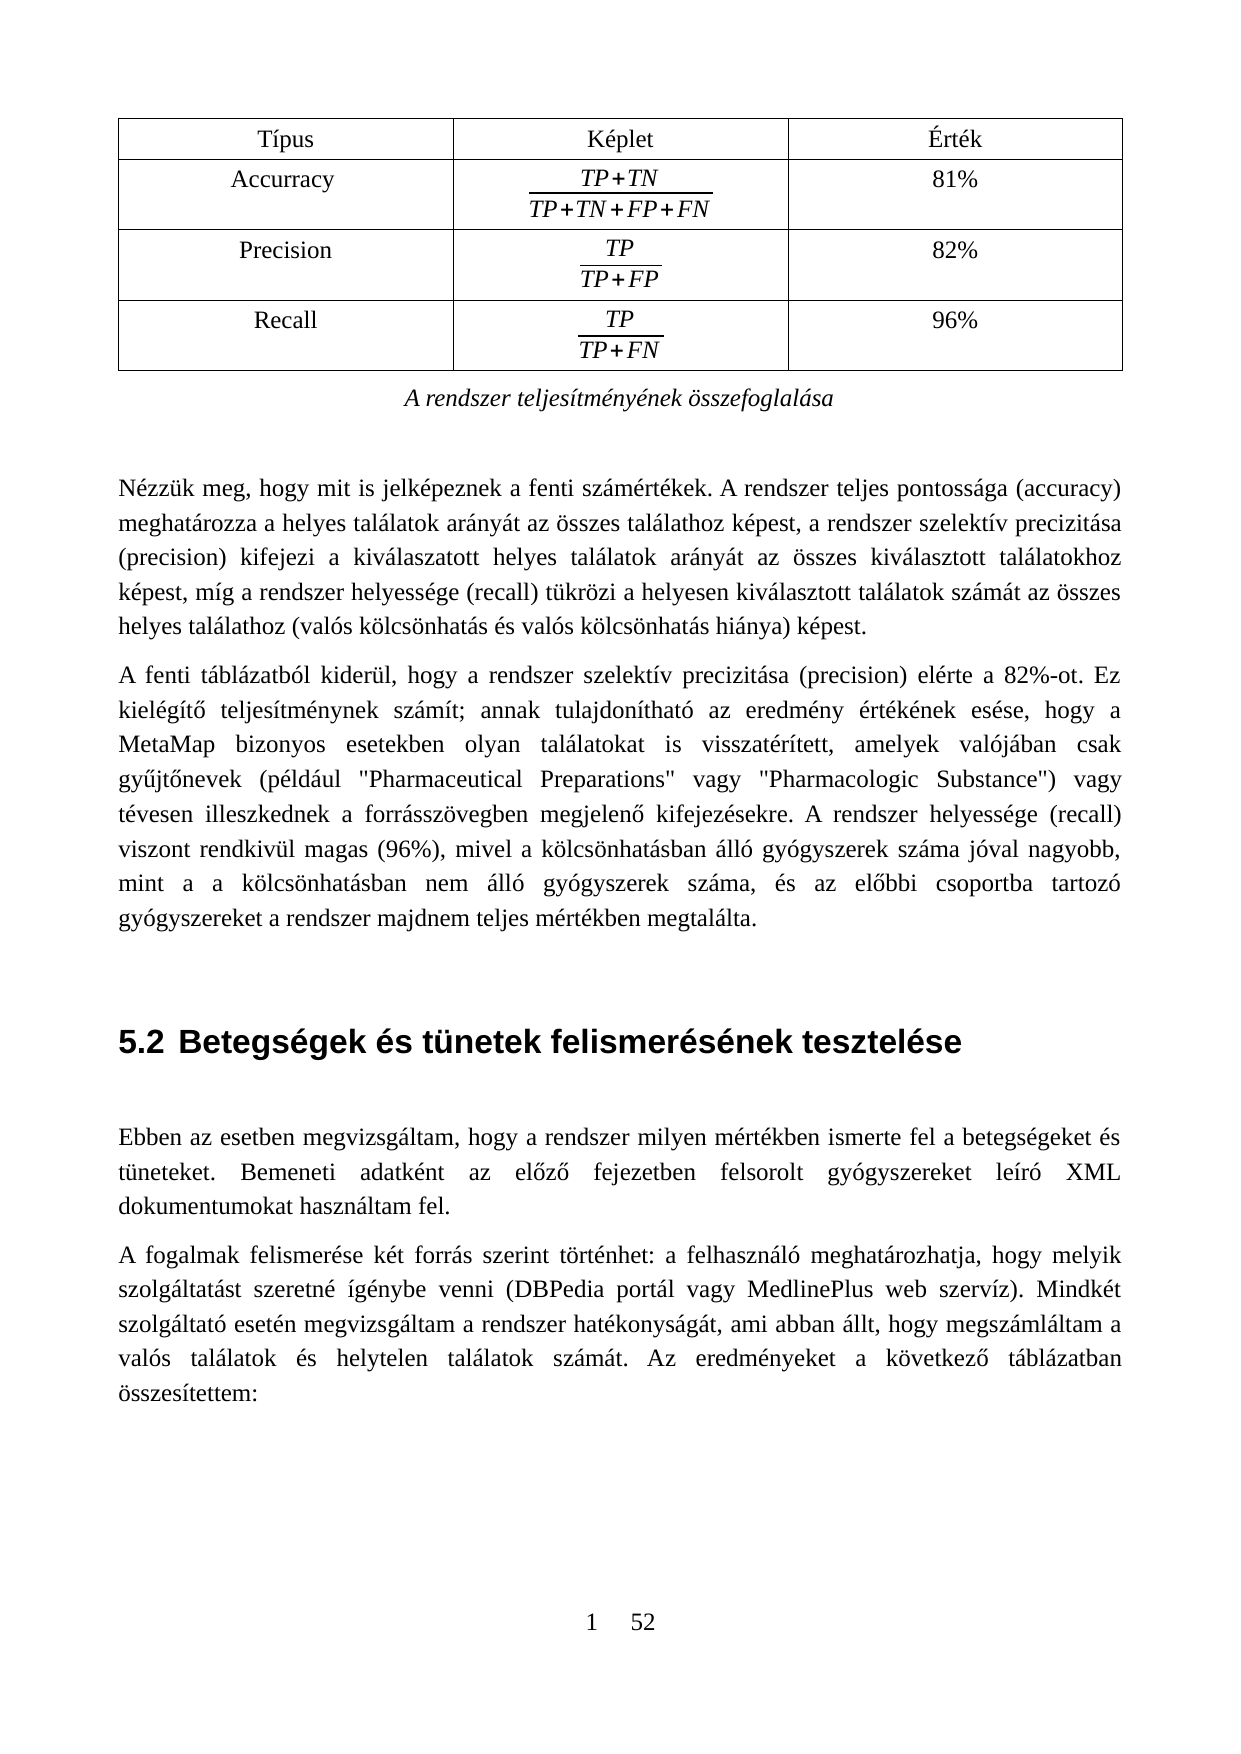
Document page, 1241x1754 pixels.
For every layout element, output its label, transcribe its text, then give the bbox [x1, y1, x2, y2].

table_header Érték [789, 119, 1122, 158]
table_cell 96% [789, 301, 1122, 370]
subtitle Ebben az esetben megvizsgáltam, hogy a rendszer milyen mértékben ismerte fel a betegségeket és tüneteket. Bemeneti adatként az előző fejezetben felsorolt gyógyszereket leíró XML dokumentumokat használtam fel. [118, 1122, 1122, 1220]
table_cell [454, 301, 788, 370]
subtitle Nézzük meg, hogy mit is jelképeznek a fenti számértékek. A rendszer teljes pontossága (accuracy) meghatározza a helyes találatok arányát az összes találathoz képest, a rendszer szelektív precizitása (precision) kifejezi a kiválaszatott helyes találatok arányát az összes kiválasztott találatokhoz képest, míg a rendszer helyessége (recall) tükrözi a helyesen kiválasztott találatok számát az összes helyes találathoz (valós kölcsönhatás és valós kölcsönhatás hiánya) képest. [118, 473, 1122, 640]
table_header Képlet [454, 119, 788, 158]
subtitle A rendszer teljesítményének összefoglalása [118, 383, 1122, 412]
table_cell 82% [789, 230, 1122, 300]
table_header Típus [119, 119, 453, 158]
subtitle A fogalmak felismerése két forrás szerint történhet: a felhasználó meghatározhatja, hogy melyik szolgáltatást szeretné ígénybe venni (DBPedia portál vagy MedlinePlus web szervíz). Mindkét szolgáltató esetén megvizsgáltam a rendszer hatékonyságát, ami abban állt, hogy megszámláltam a valós találatok és helytelen találatok számát. Az eredményeket a következő táblázatban összesítettem: [118, 1240, 1122, 1407]
table_cell Accurracy [119, 160, 453, 229]
table_cell 81% [789, 160, 1122, 229]
table_cell Precision [119, 230, 453, 300]
subtitle Betegségek és tünetek felismerésének tesztelése [118, 1022, 1122, 1061]
subtitle A fenti táblázatból kiderül, hogy a rendszer szelektív precizitása (precision) elérte a 82%-ot. Ez kielégítő teljesítménynek számít; annak tulajdonítható az eredmény értékének esése, hogy a MetaMap bizonyos esetekben olyan találatokat is visszatérített, amelyek valójában csak gyűjtőnevek (például "Pharmaceutical Preparations" vagy "Pharmacologic Substance") vagy tévesen illeszkednek a forrásszövegben megjelenő kifejezésekre. A rendszer helyessége (recall) viszont rendkivül magas (96%), mivel a kölcsönhatásban álló gyógyszerek száma jóval nagyobb, mint a a kölcsönhatásban nem álló gyógyszerek száma, és az előbbi csoportba tartozó gyógyszereket a rendszer majdnem teljes mértékben megtalálta. [118, 660, 1122, 932]
table_cell [454, 230, 788, 300]
table_cell [454, 160, 788, 229]
table_cell Recall [119, 301, 453, 370]
